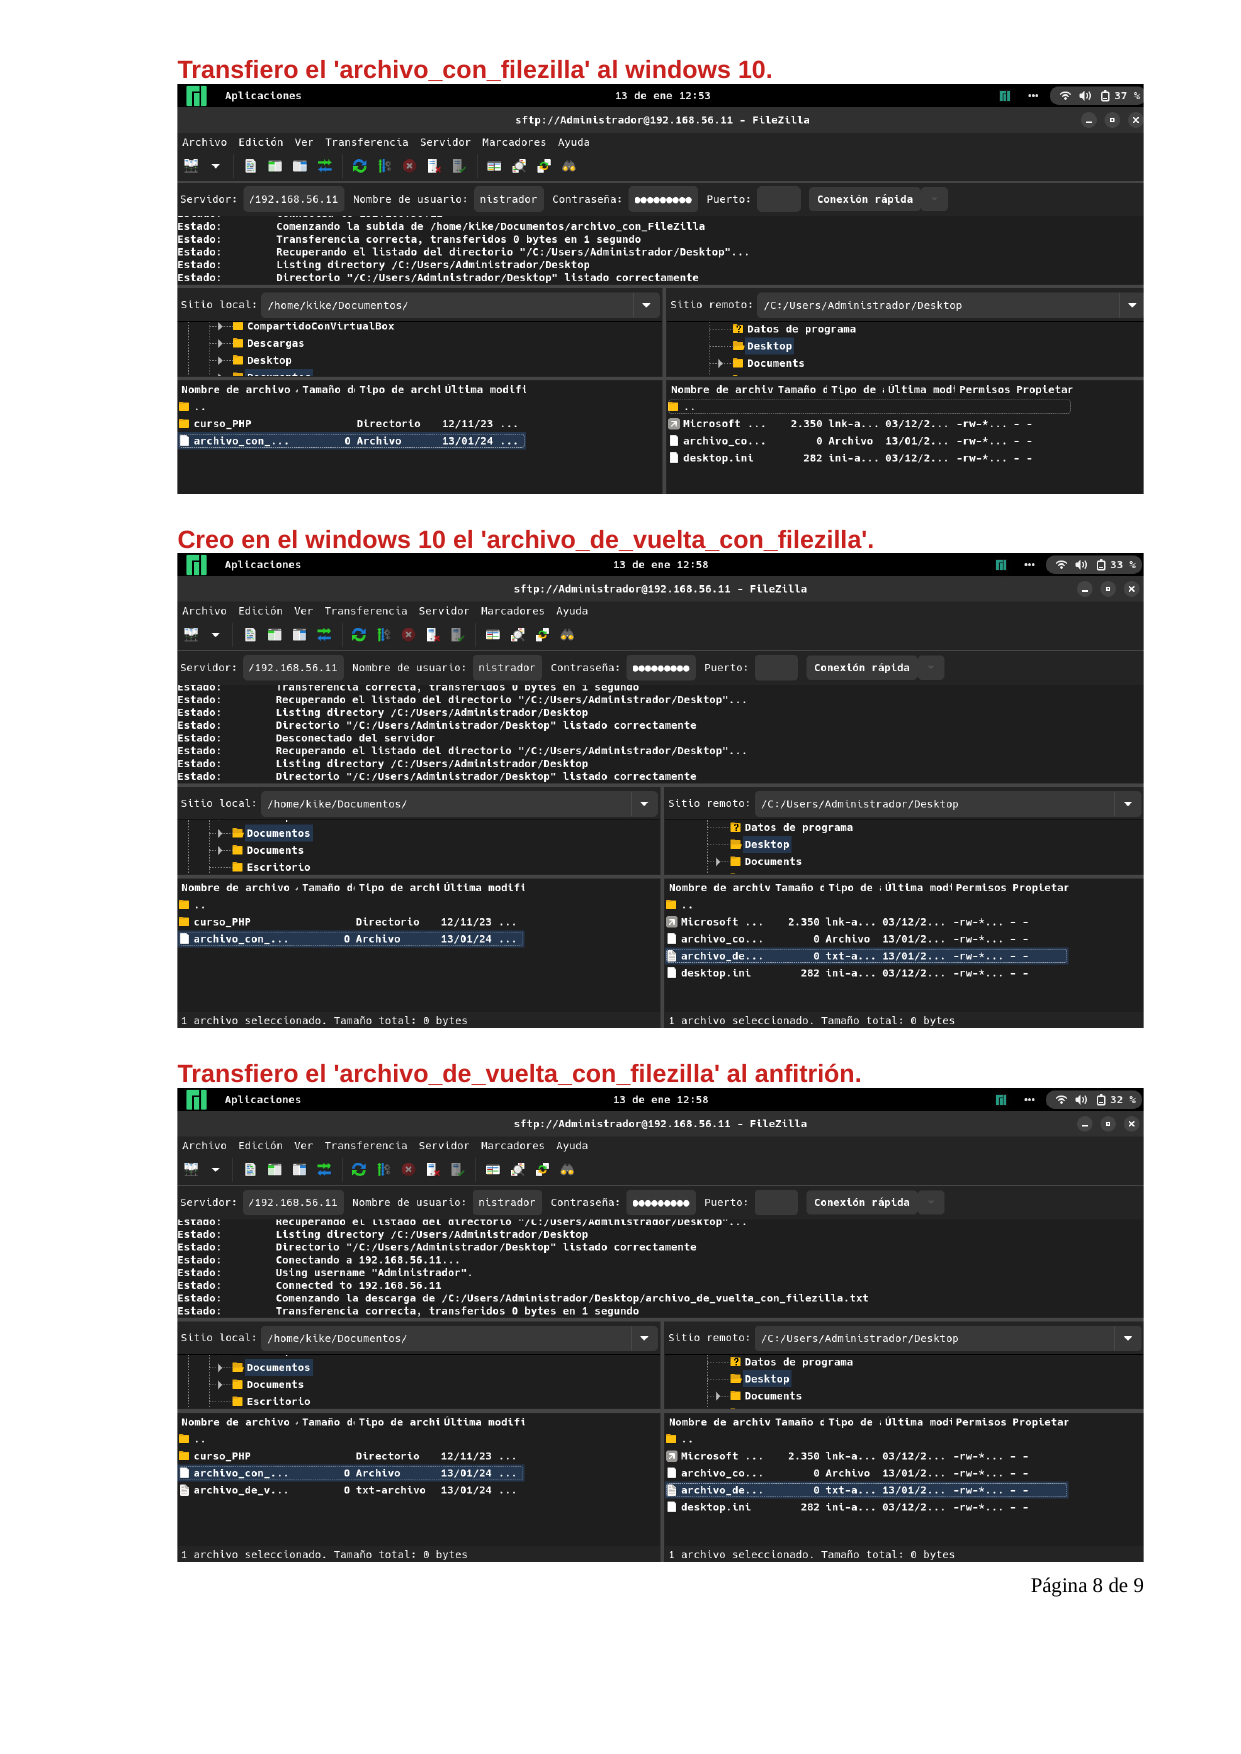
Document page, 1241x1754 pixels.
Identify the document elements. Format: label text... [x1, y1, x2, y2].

picture [177, 553, 1144, 1028]
text Creo en el windows 10 el 'archivo_de_vuelta_con_filezilla'. [177, 526, 1144, 553]
picture [177, 1088, 1144, 1562]
text Transfiero el 'archivo_con_filezilla' al windows 10. [177, 56, 1144, 84]
picture [177, 84, 1144, 494]
text Transfiero el 'archivo_de_vuelta_con_filezilla' al anfitrión. [177, 1060, 1144, 1088]
